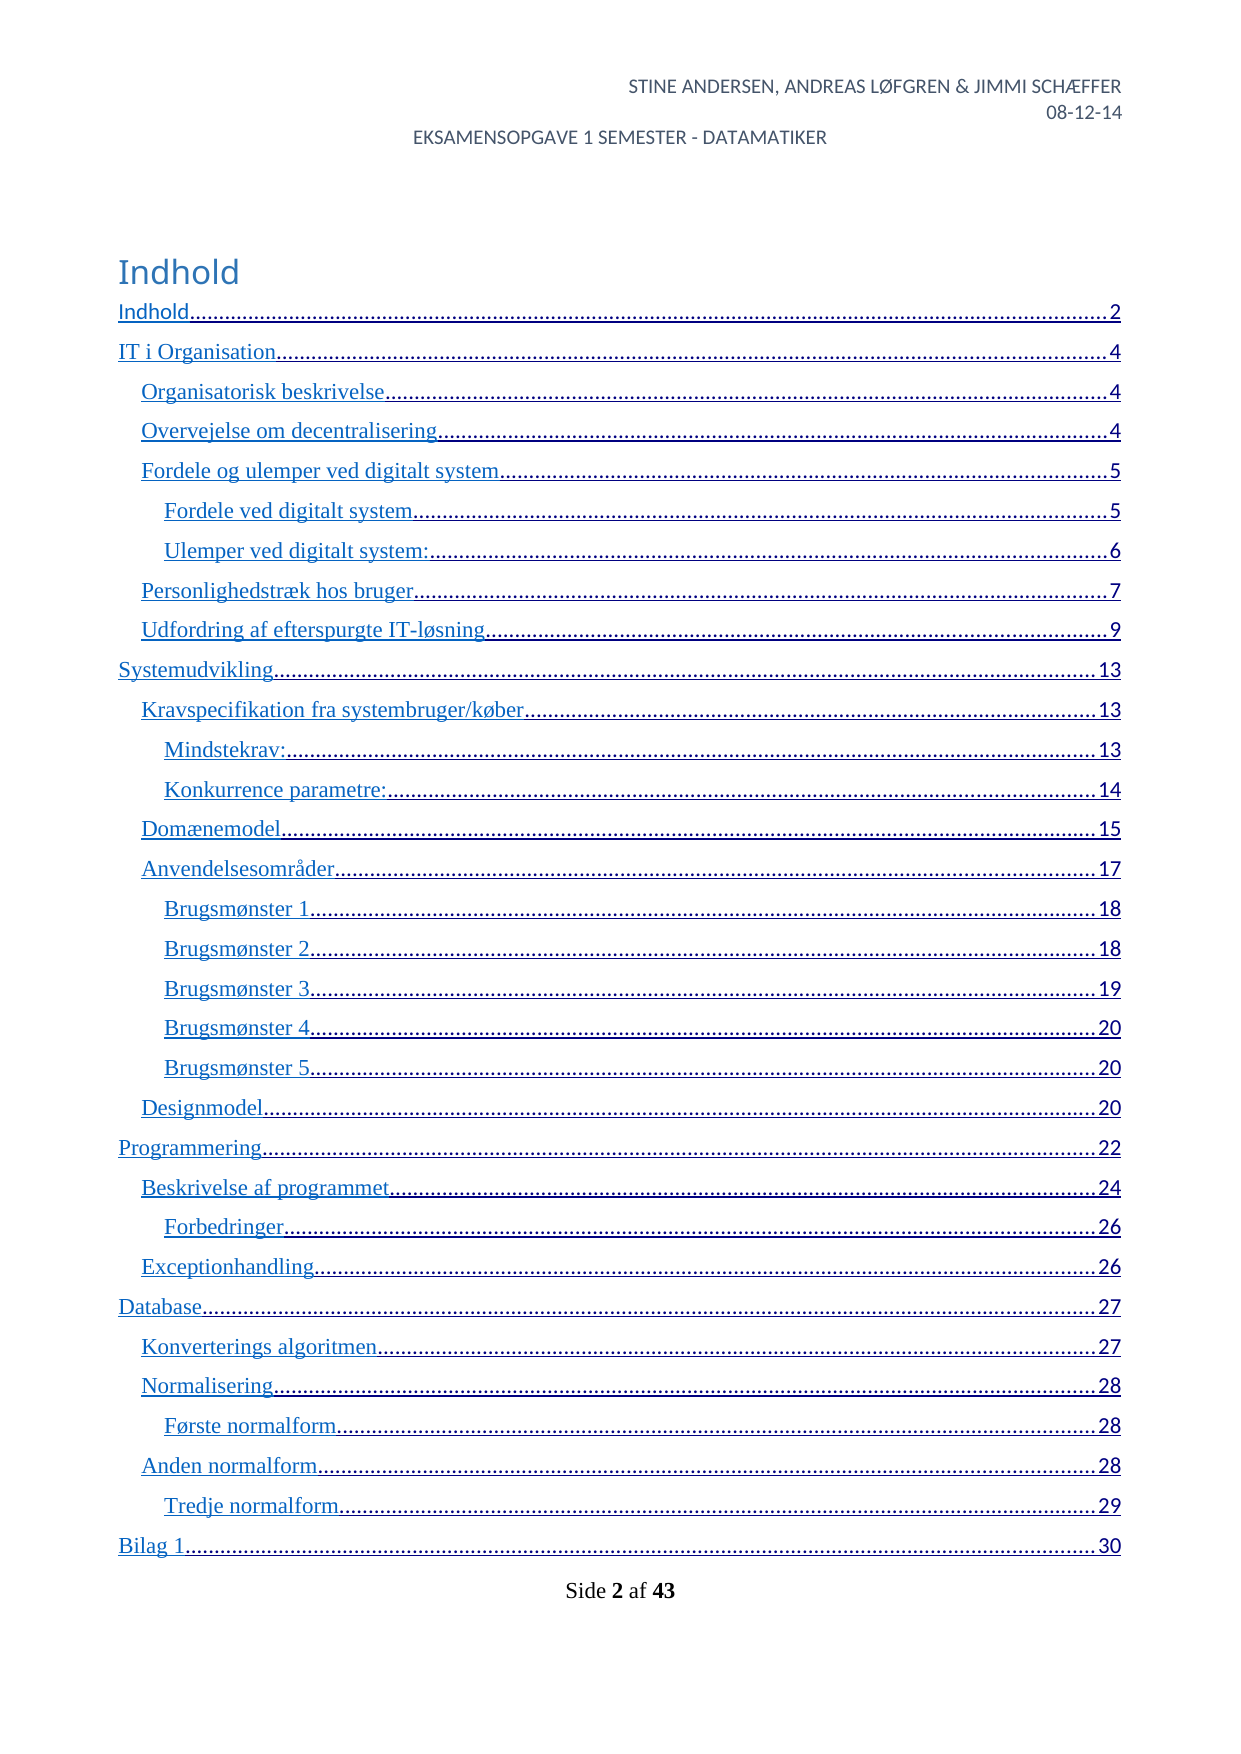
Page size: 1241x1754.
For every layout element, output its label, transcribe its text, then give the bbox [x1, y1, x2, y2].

text Brugsmønster 2 18 [164, 934, 1122, 962]
text Brugsmønster 4 20 [164, 1013, 1122, 1041]
text Forbedringer 26 [164, 1212, 1122, 1240]
text Personlighedstræk hos bruger 7 [141, 576, 1122, 604]
text Konverterings algoritmen 27 [141, 1332, 1122, 1360]
text Overvejelse om decentralisering 4 [141, 417, 1122, 444]
text Første normalform 28 [164, 1411, 1122, 1439]
text Kravspecifikation fra systembruger/køber 13 [141, 695, 1122, 723]
text Fordele og ulemper ved digitalt system 5 [141, 456, 1122, 484]
text Anvendelsesområder 17 [141, 854, 1122, 882]
text Ulemper ved digitalt system: 6 [164, 536, 1122, 564]
text Exceptionhandling 26 [141, 1252, 1122, 1280]
text Domænemodel 15 [141, 814, 1122, 842]
text Bilag 1 30 [118, 1531, 1122, 1559]
text Designmodel 20 [141, 1093, 1122, 1121]
text Brugsmønster 5 20 [164, 1053, 1122, 1081]
text Tredje normalform 29 [164, 1491, 1122, 1519]
text Brugsmønster 1 18 [164, 894, 1122, 922]
text Beskrivelse af programmet 24 [141, 1173, 1122, 1201]
text Konkurrence parametre: 14 [164, 775, 1122, 803]
text Normalisering 28 [141, 1372, 1122, 1399]
text Fordele ved digitalt system 5 [164, 496, 1122, 524]
text Systemudvikling 13 [118, 655, 1122, 683]
text Indhold [118, 249, 1122, 294]
text Mindstekrav: 13 [164, 735, 1122, 763]
text Organisatorisk beskrivelse 4 [141, 377, 1122, 405]
text IT i Organisation 4 [118, 337, 1122, 365]
text Database 27 [118, 1292, 1122, 1320]
text Udfordring af efterspurgte IT-løsning 9 [141, 616, 1122, 643]
text Programmering 22 [118, 1133, 1122, 1161]
text Indhold 2 [118, 297, 1122, 325]
text Brugsmønster 3 19 [164, 974, 1122, 1002]
text Anden normalform 28 [141, 1451, 1122, 1479]
